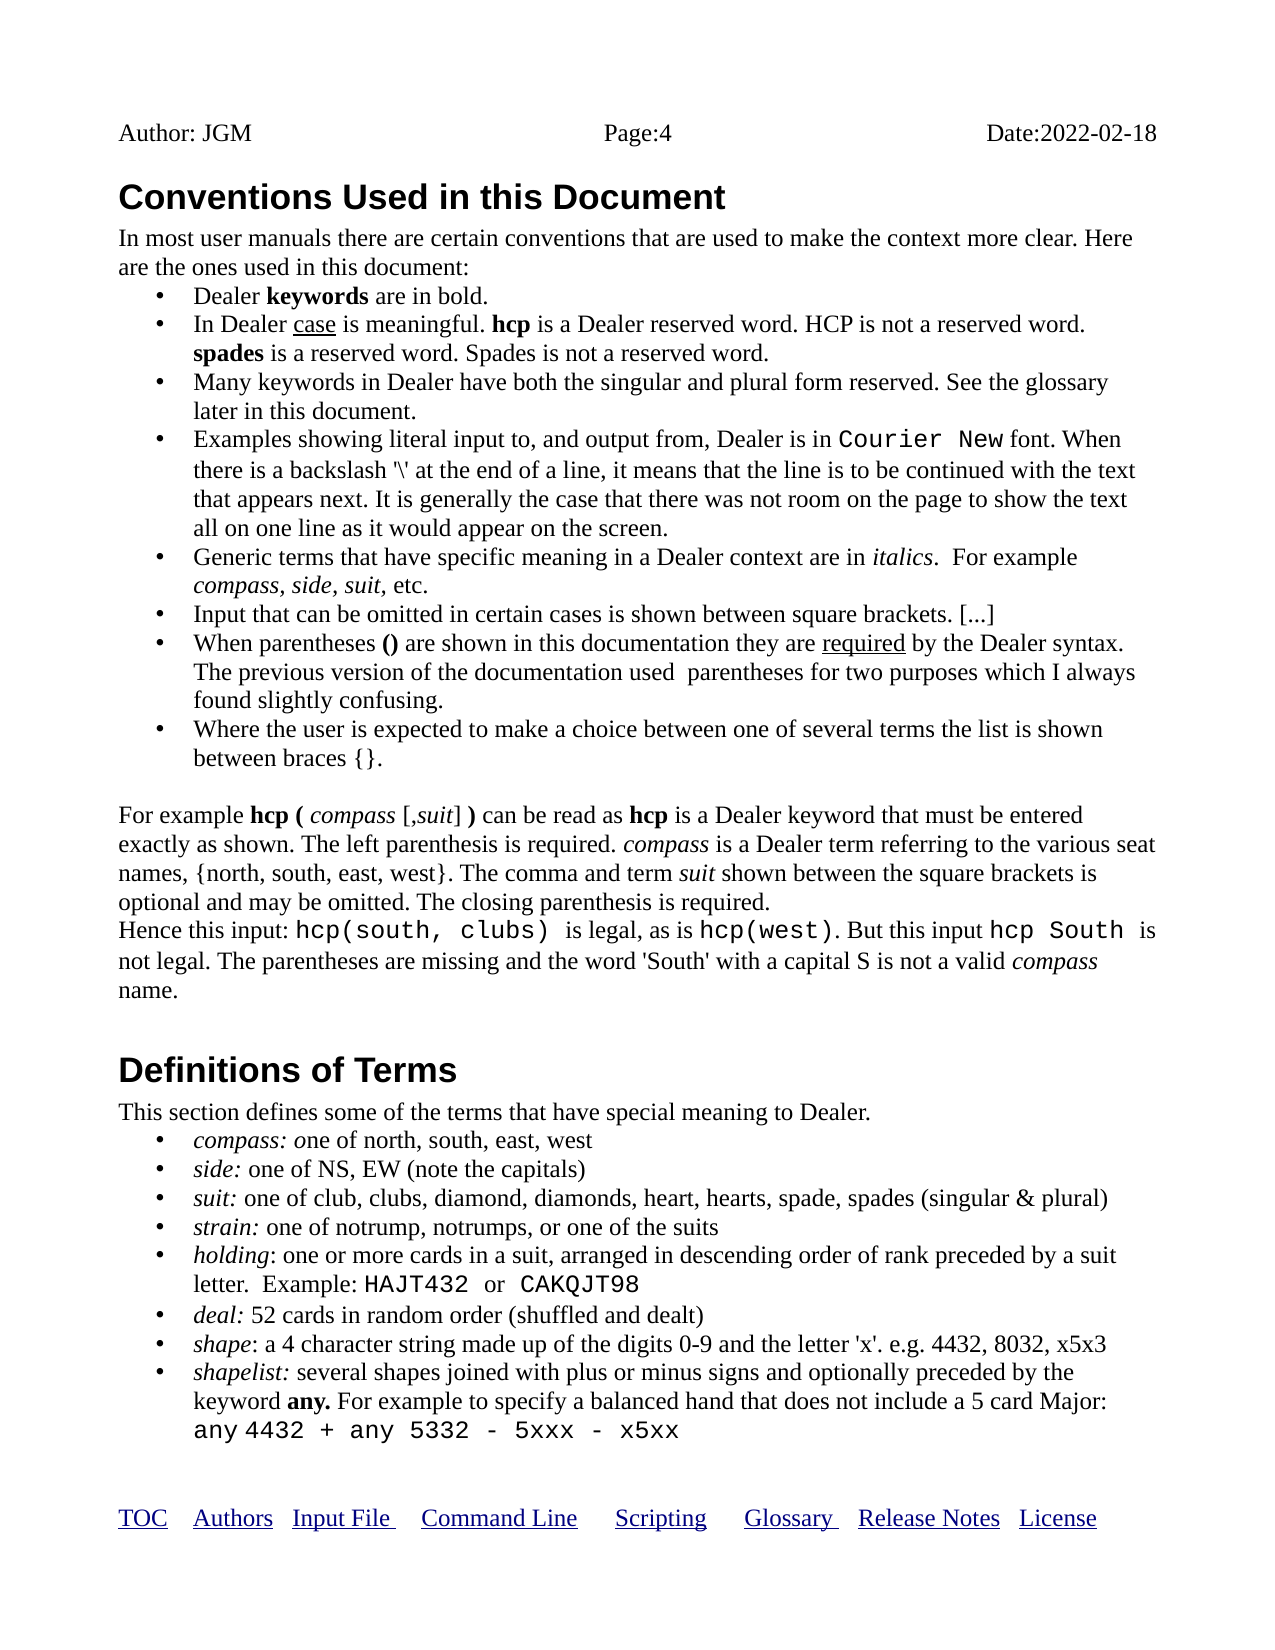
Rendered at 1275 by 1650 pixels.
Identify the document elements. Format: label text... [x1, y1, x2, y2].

list Dealer keywords are in bold. [156, 281, 1157, 309]
list Many keywords in Dealer have both the singular and plural form reserved. See the glossary later in this document. [156, 367, 1157, 424]
list Input that can be omitted in certain cases is shown between square brackets. [...] [156, 599, 1157, 628]
list suit: one of club, clubs, diamond, diamonds, heart, hearts, spade, spades (singular & plural) [156, 1183, 1157, 1212]
subtitle Conventions Used in this Document [118, 176, 1157, 217]
list shapelist: several shapes joined with plus or minus signs and optionally preceded by the keyword any. For example to specify a balanced hand that does not include a 5 card Major: any 4432 + any 5332 - 5xxx - x5xx [156, 1357, 1157, 1446]
list deal: 52 cards in random order (shuffled and dealt) [156, 1300, 1157, 1329]
list In Dealer case is meaningful. hcp is a Dealer reserved word. HCP is not a reserved word. spades is a reserved word. Spades is not a reserved word. [156, 309, 1157, 367]
list strain: one of notrump, notrumps, or one of the suits [156, 1212, 1157, 1240]
text This section defines some of the terms that have special meaning to Dealer. [118, 1097, 1157, 1125]
list holding: one or more cards in a suit, arranged in descending order of rank preceded by a suit letter. Example: HAJT432 or CAKQJT98 [156, 1240, 1157, 1300]
list side: one of NS, EW (note the capitals) [156, 1154, 1157, 1183]
list compass: one of north, south, east, west [156, 1125, 1157, 1154]
list When parentheses () are shown in this documentation they are required by the Dealer syntax. The previous version of the documentation used parentheses for two purposes which I always found slightly confusing. [156, 628, 1157, 714]
subtitle Definitions of Terms [118, 1049, 1157, 1090]
list Generic terms that have specific meaning in a Dealer context are in italics. For example compass, side, suit, etc. [156, 542, 1157, 599]
text In most user manuals there are certain conventions that are used to make the context more clear. Here are the ones used in this document: [118, 223, 1157, 281]
text For example hcp ( compass [,suit] ) can be read as hcp is a Dealer keyword that must be entered exactly as shown. The left parenthesis is required. compass is a Dealer term referring to the various seat names, {north, south, east, west}. The comma and term suit shown between the square brackets is optional and may be omitted. The closing parenthesis is required. [118, 800, 1157, 915]
list Where the user is expected to make a choice between one of several terms the list is shown between braces {}. [156, 714, 1157, 772]
list Examples showing literal input to, and output from, Dealer is in Courier New font. When there is a backslash '\' at the end of a line, it means that the line is to be continued with the text that appears next. It is generally the case that there was not room on the page to show the text all on one line as it would appear on the screen. [156, 424, 1157, 542]
text Hence this input: hcp(south, clubs) is legal, as is hcp(west). But this input hcp South is not legal. The parentheses are missing and the word 'South' with a capital S is not a valid compass name. [118, 915, 1157, 1004]
list shape: a 4 character string made up of the digits 0-9 and the letter 'x'. e.g. 4432, 8032, x5x3 [156, 1329, 1157, 1357]
